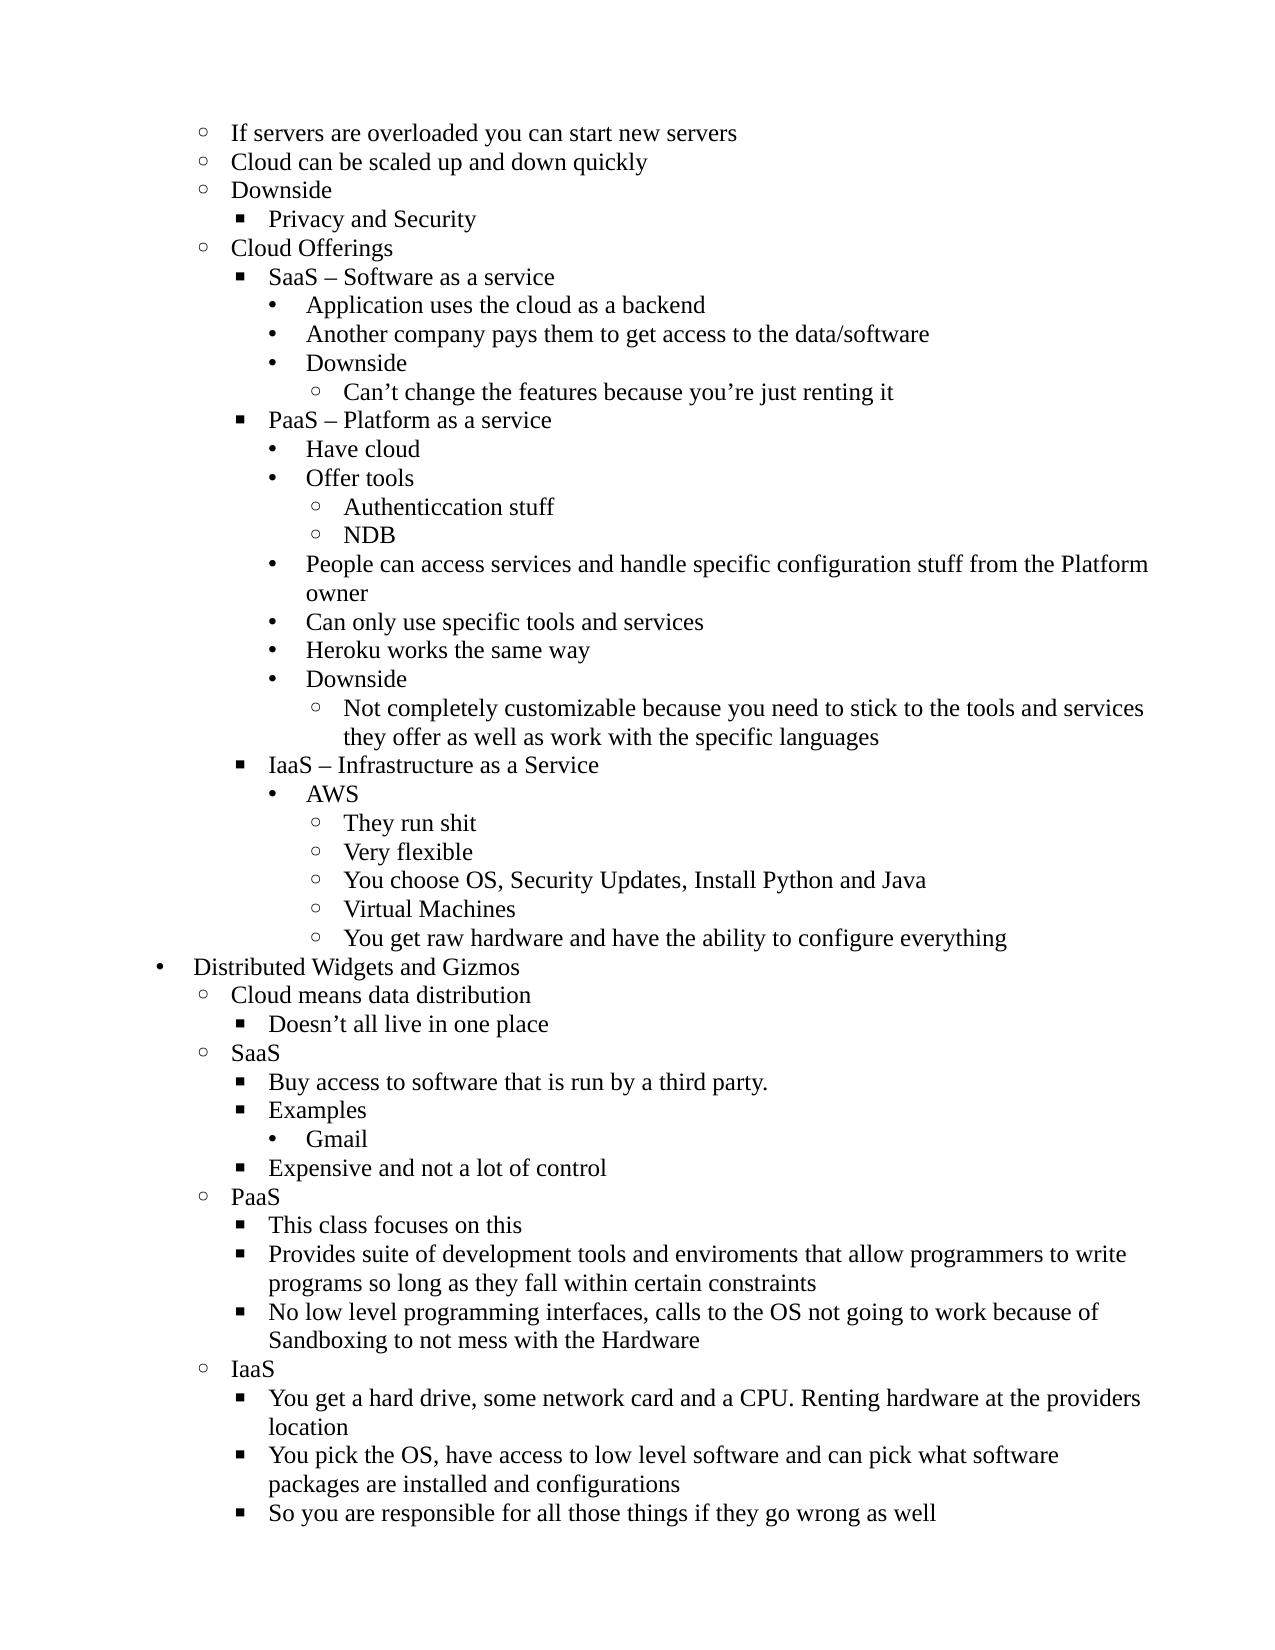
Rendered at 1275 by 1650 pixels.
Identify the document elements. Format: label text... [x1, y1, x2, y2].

list People can access services and handle specific configuration stuff from the Platform owner [268, 549, 1157, 607]
list Provides suite of development tools and enviroments that allow programmers to write programs so long as they fall within certain constraints [231, 1239, 1157, 1297]
list Downside [193, 176, 1157, 204]
list You get raw hardware and have the ability to configure everything [306, 923, 1157, 952]
list Have cloud [268, 434, 1157, 463]
list PaaS [193, 1182, 1157, 1211]
list Buy access to software that is run by a third party. [231, 1067, 1157, 1096]
list Cloud Offerings [193, 233, 1157, 262]
list Cloud can be scaled up and down quickly [193, 147, 1157, 176]
list Can’t change the features because you’re just renting it [306, 377, 1157, 406]
list Very flexible [306, 837, 1157, 866]
list Application uses the cloud as a backend [268, 291, 1157, 319]
list Distributed Widgets and Gizmos [156, 952, 1157, 981]
list IaaS [193, 1354, 1157, 1383]
list AWS [268, 779, 1157, 808]
list Offer tools [268, 463, 1157, 492]
list Virtual Machines [306, 894, 1157, 923]
list IaaS – Infrastructure as a Service [231, 751, 1157, 779]
list SaaS [193, 1038, 1157, 1067]
list NDB [306, 521, 1157, 549]
list Expensive and not a lot of control [231, 1153, 1157, 1182]
list You get a hard drive, some network card and a CPU. Renting hardware at the providers location [231, 1383, 1157, 1441]
list Privacy and Security [231, 204, 1157, 233]
list Cloud means data distribution [193, 981, 1157, 1009]
list Another company pays them to get access to the data/software [268, 319, 1157, 348]
list You choose OS, Security Updates, Install Python and Java [306, 866, 1157, 894]
list So you are responsible for all those things if they go wrong as well [231, 1498, 1157, 1527]
list Can only use specific tools and services [268, 607, 1157, 636]
list Doesn’t all live in one place [231, 1009, 1157, 1038]
list Examples [231, 1096, 1157, 1124]
list No low level programming interfaces, calls to the OS not going to work because of Sandboxing to not mess with the Hardware [231, 1297, 1157, 1354]
list Downside [268, 348, 1157, 377]
list Gmail [268, 1124, 1157, 1153]
list Downside [268, 664, 1157, 693]
list They run shit [306, 808, 1157, 837]
list If servers are overloaded you can start new servers [193, 118, 1157, 147]
list Not completely customizable because you need to stick to the tools and services they offer as well as work with the specific languages [306, 693, 1157, 751]
list This class focuses on this [231, 1211, 1157, 1239]
list SaaS – Software as a service [231, 262, 1157, 291]
list PaaS – Platform as a service [231, 406, 1157, 434]
list Heroku works the same way [268, 636, 1157, 664]
list Authenticcation stuff [306, 492, 1157, 521]
list You pick the OS, have access to low level software and can pick what software packages are installed and configurations [231, 1441, 1157, 1498]
